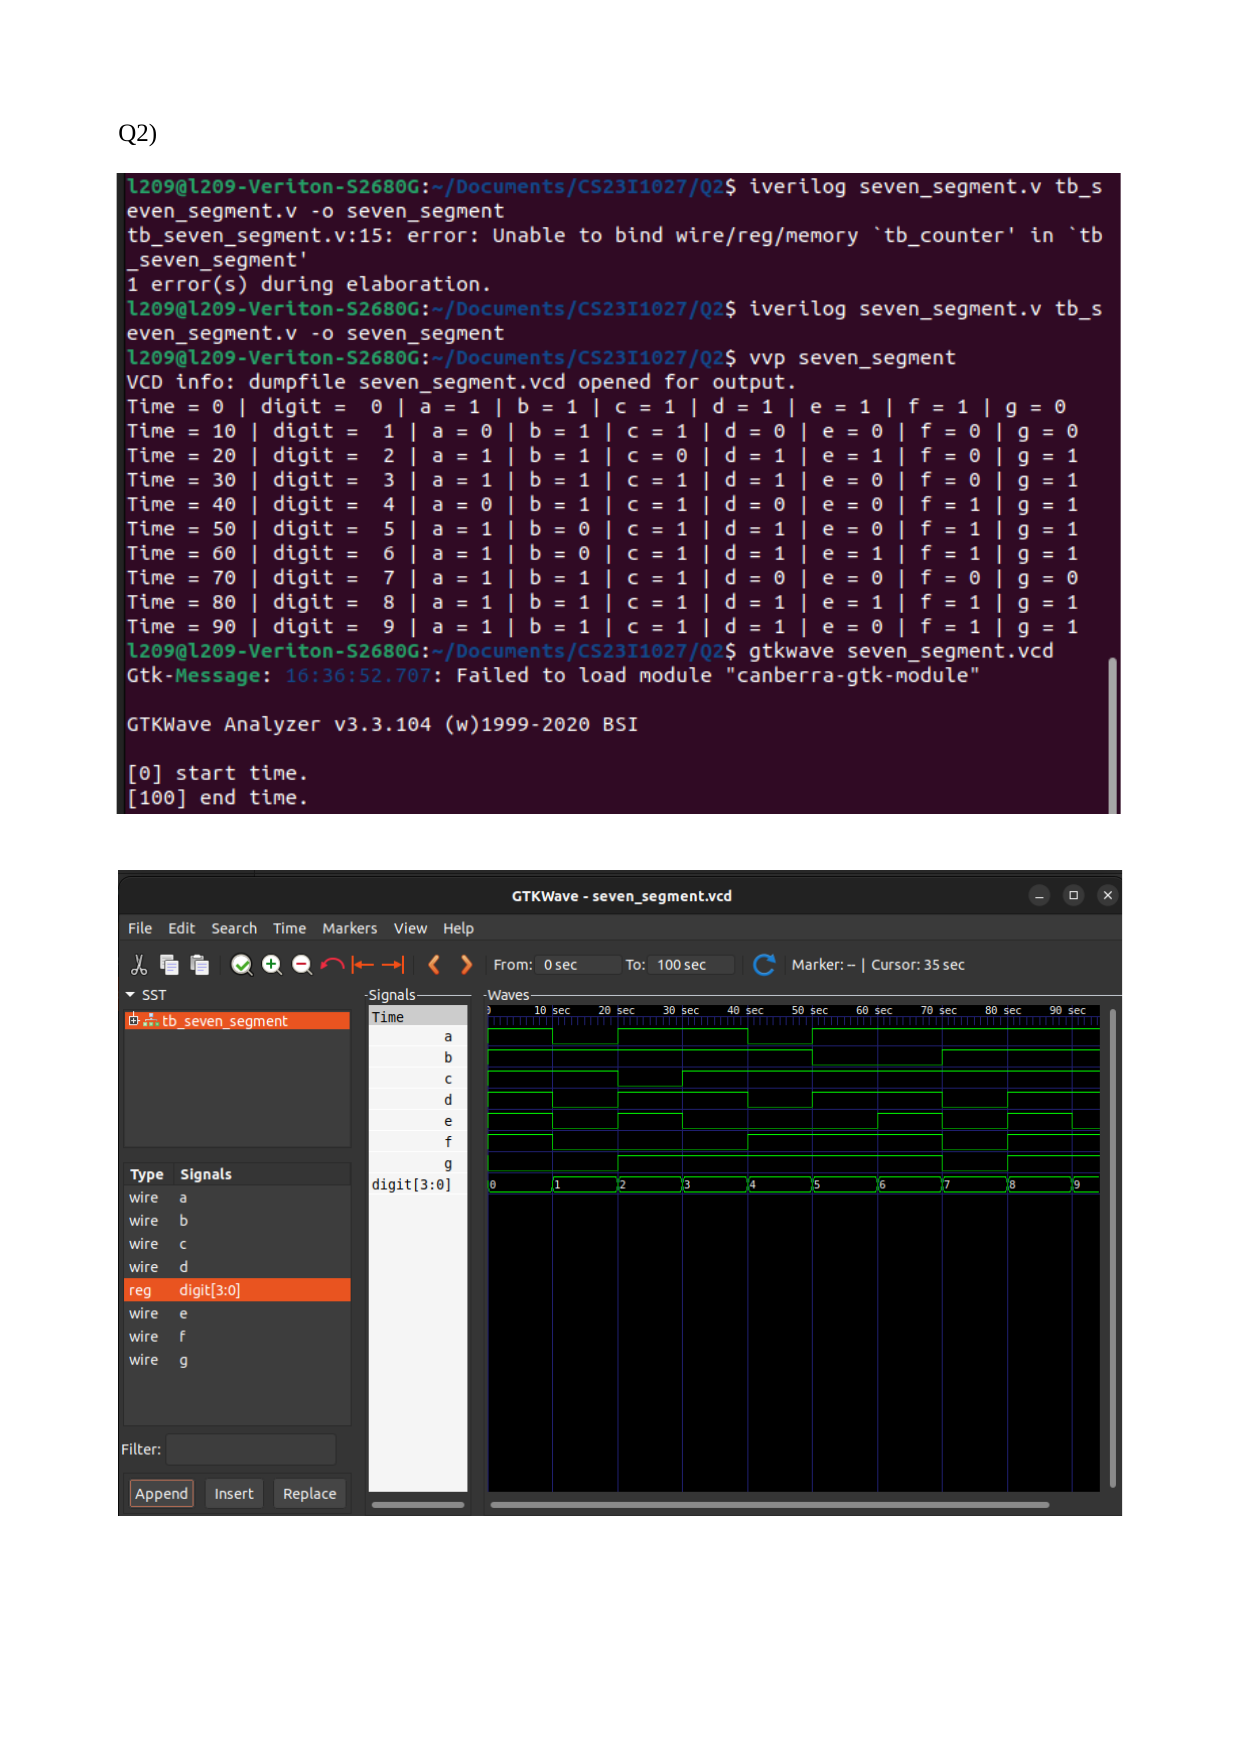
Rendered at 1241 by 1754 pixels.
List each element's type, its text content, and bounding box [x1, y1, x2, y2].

text Q2) [118, 118, 1122, 147]
picture [118, 870, 1123, 1516]
picture [116, 173, 1121, 814]
